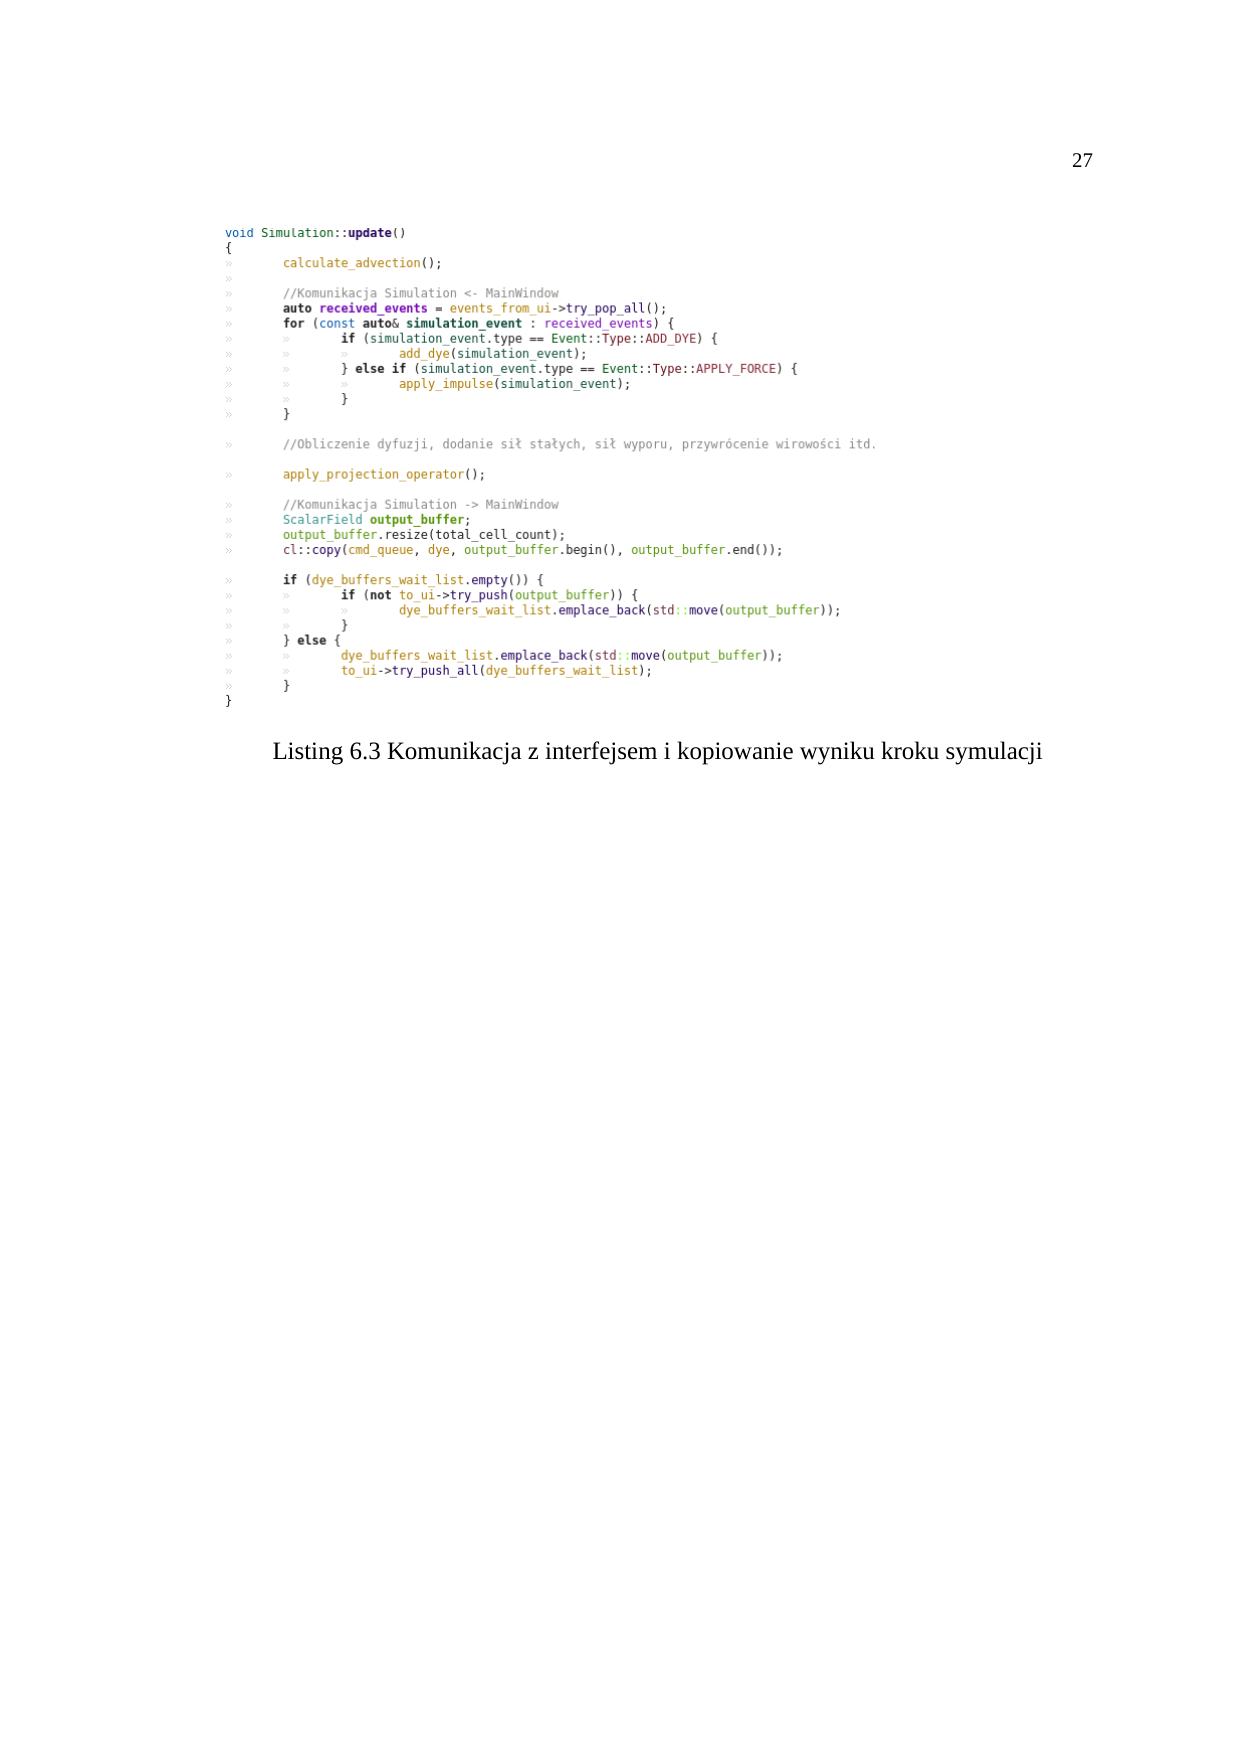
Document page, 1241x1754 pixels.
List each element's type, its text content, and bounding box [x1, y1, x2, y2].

list Listing 6.3 Komunikacja z interfejsem i kopiowanie wyniku kroku symulacji [185, 736, 1093, 764]
picture [225, 228, 875, 707]
